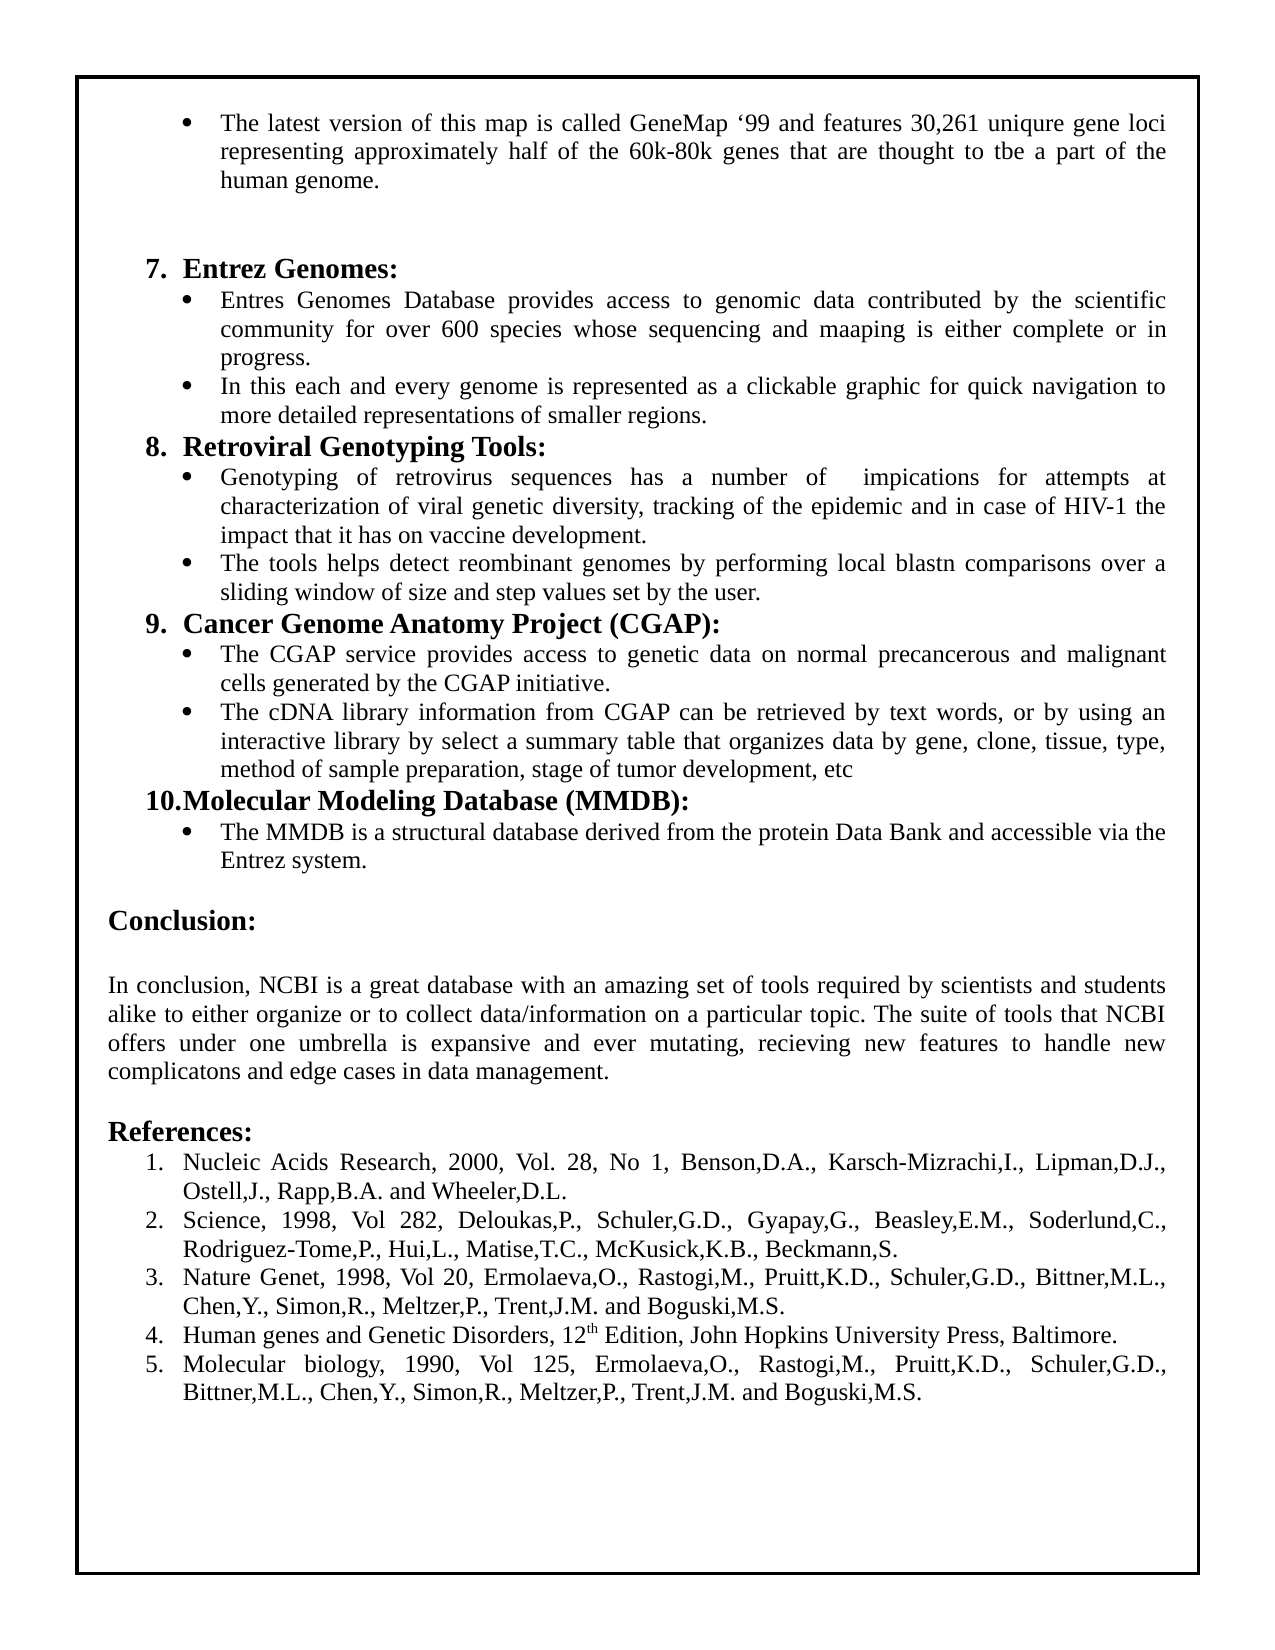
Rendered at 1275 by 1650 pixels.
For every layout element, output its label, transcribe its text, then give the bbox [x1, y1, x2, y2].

list The CGAP service provides access to genetic data on normal precancerous and malignant cells generated by the CGAP initiative. [183, 639, 1167, 697]
list The latest version of this map is called GeneMap ‘99 and features 30,261 uniqure gene loci representing approximately half of the 60k-80k genes that are thought to tbe a part of the human genome. [183, 108, 1167, 194]
list Entrez Genomes: [145, 251, 1167, 285]
text References: [108, 1114, 1167, 1147]
list In this each and every genome is represented as a clickable graphic for quick navigation to more detailed representations of smaller regions. [183, 371, 1167, 429]
list The MMDB is a structural database derived from the protein Data Bank and accessible via the Entrez system. [183, 817, 1167, 874]
text Conclusion: [108, 903, 1167, 937]
list The cDNA library information from CGAP can be retrieved by text words, or by using an interactive library by select a summary table that organizes data by gene, clone, tissue, type, method of sample preparation, stage of tumor development, etc [183, 697, 1167, 783]
list Entres Genomes Database provides access to genomic data contributed by the scientific community for over 600 species whose sequencing and maaping is either complete or in progress. [183, 285, 1167, 371]
list The tools helps detect reombinant genomes by performing local blastn comparisons over a sliding window of size and step values set by the user. [183, 548, 1167, 606]
list Retroviral Genotyping Tools: [145, 429, 1167, 462]
list Nature Genet, 1998, Vol 20, Ermolaeva,O., Rastogi,M., Pruitt,K.D., Schuler,G.D., Bittner,M.L., Chen,Y., Simon,R., Meltzer,P., Trent,J.M. and Boguski,M.S. [145, 1262, 1167, 1320]
list Molecular Modeling Database (MMDB): [145, 783, 1167, 817]
text In conclusion, NCBI is a great database with an amazing set of tools required by scientists and students alike to either organize or to collect data/information on a particular topic. The suite of tools that NCBI offers under one umbrella is expansive and ever mutating, recieving new features to handle new complicatons and edge cases in data management. [108, 970, 1167, 1085]
list Nucleic Acids Research, 2000, Vol. 28, No 1, Benson,D.A., Karsch-Mizrachi,I., Lipman,D.J., Ostell,J., Rapp,B.A. and Wheeler,D.L. [145, 1147, 1167, 1205]
list Science, 1998, Vol 282, Deloukas,P., Schuler,G.D., Gyapay,G., Beasley,E.M., Soderlund,C., Rodriguez-Tome,P., Hui,L., Matise,T.C., McKusick,K.B., Beckmann,S. [145, 1205, 1167, 1262]
list Cancer Genome Anatomy Project (CGAP): [145, 606, 1167, 639]
list Molecular biology, 1990, Vol 125, Ermolaeva,O., Rastogi,M., Pruitt,K.D., Schuler,G.D., Bittner,M.L., Chen,Y., Simon,R., Meltzer,P., Trent,J.M. and Boguski,M.S. [145, 1349, 1167, 1406]
list Human genes and Genetic Disorders, 12th Edition, John Hopkins University Press, Baltimore. [145, 1320, 1167, 1349]
list Genotyping of retrovirus sequences has a number of impications for attempts at characterization of viral genetic diversity, tracking of the epidemic and in case of HIV-1 the impact that it has on vaccine development. [183, 462, 1167, 548]
